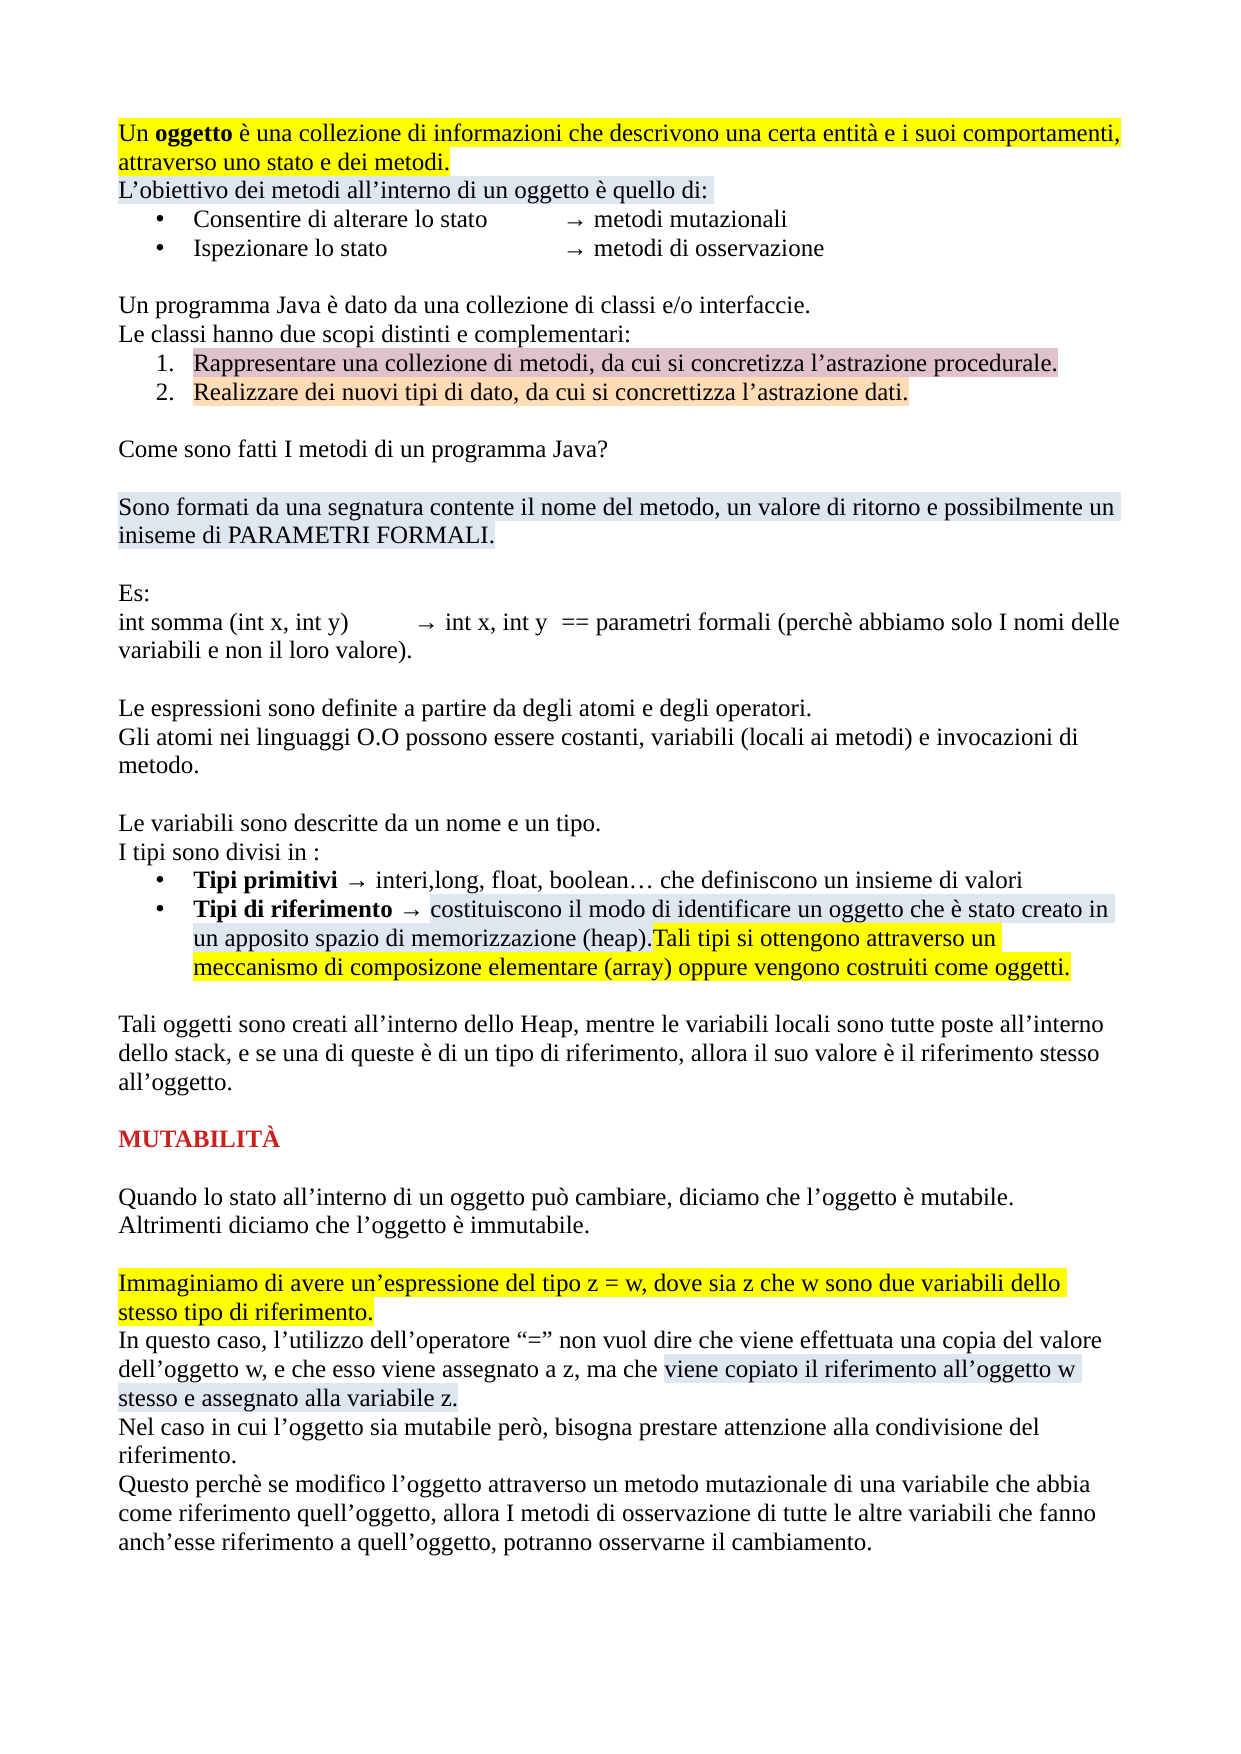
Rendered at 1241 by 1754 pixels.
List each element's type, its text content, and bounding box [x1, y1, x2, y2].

text Tali oggetti sono creati all’interno dello Heap, mentre le variabili locali sono tutte poste all’interno dello stack, e se una di queste è di un tipo di riferimento, allora il suo valore è il riferimento stesso all’oggetto. [118, 1009, 1122, 1096]
list Rappresentare una collezione di metodi, da cui si concretizza l’astrazione procedurale. [156, 348, 1122, 377]
text In questo caso, l’utilizzo dell’operatore “=” non vuol dire che viene effettuata una copia del valore dell’oggetto w, e che esso viene assegnato a z, ma che viene copiato il riferimento all’oggetto w stesso e assegnato alla variabile z. [118, 1326, 1122, 1412]
list Consentire di alterare lo stato → metodi mutazionali [156, 204, 1122, 233]
text Come sono fatti I metodi di un programma Java? [118, 434, 1122, 463]
text Es: [118, 578, 1122, 607]
list Tipi primitivi → interi,long, float, boolean… che definiscono un insieme di valori [156, 866, 1122, 894]
text int somma (int x, int y) → int x, int y == parametri formali (perchè abbiamo solo I nomi delle variabili e non il loro valore). [118, 607, 1122, 664]
text Le classi hanno due scopi distinti e complementari: [118, 319, 1122, 348]
text Gli atomi nei linguaggi O.O possono essere costanti, variabili (locali ai metodi) e invocazioni di metodo. [118, 722, 1122, 779]
text I tipi sono divisi in : [118, 837, 1122, 866]
text Un programma Java è dato da una collezione di classi e/o interfaccie. [118, 291, 1122, 319]
text Nel caso in cui l’oggetto sia mutabile però, bisogna prestare attenzione alla condivisione del riferimento. [118, 1412, 1122, 1469]
list Ispezionare lo stato → metodi di osservazione [156, 233, 1122, 262]
text Sono formati da una segnatura contente il nome del metodo, un valore di ritorno e possibilmente un iniseme di PARAMETRI FORMALI. [118, 492, 1122, 549]
list Realizzare dei nuovi tipi di dato, da cui si concrettizza l’astrazione dati. [156, 377, 1122, 406]
text Quando lo stato all’interno di un oggetto può cambiare, diciamo che l’oggetto è mutabile. Altrimenti diciamo che l’oggetto è immutabile. [118, 1182, 1122, 1239]
text L’obiettivo dei metodi all’interno di un oggetto è quello di: [118, 176, 1122, 204]
list Tipi di riferimento → costituiscono il modo di identificare un oggetto che è stato creato in un apposito spazio di memorizzazione (heap).Tali tipi si ottengono attraverso un meccanismo di composizone elementare (array) oppure vengono costruiti come oggetti. [156, 894, 1122, 981]
text Immaginiamo di avere un’espressione del tipo z = w, dove sia z che w sono due variabili dello stesso tipo di riferimento. [118, 1268, 1122, 1326]
text Un oggetto è una collezione di informazioni che descrivono una certa entità e i suoi comportamenti, attraverso uno stato e dei metodi. [118, 118, 1122, 176]
text MUTABILITÀ [118, 1124, 1122, 1153]
text Questo perchè se modifico l’oggetto attraverso un metodo mutazionale di una variabile che abbia come riferimento quell’oggetto, allora I metodi di osservazione di tutte le altre variabili che fanno anch’esse riferimento a quell’oggetto, potranno osservarne il cambiamento. [118, 1469, 1122, 1556]
text Le espressioni sono definite a partire da degli atomi e degli operatori. [118, 693, 1122, 722]
text Le variabili sono descritte da un nome e un tipo. [118, 808, 1122, 837]
